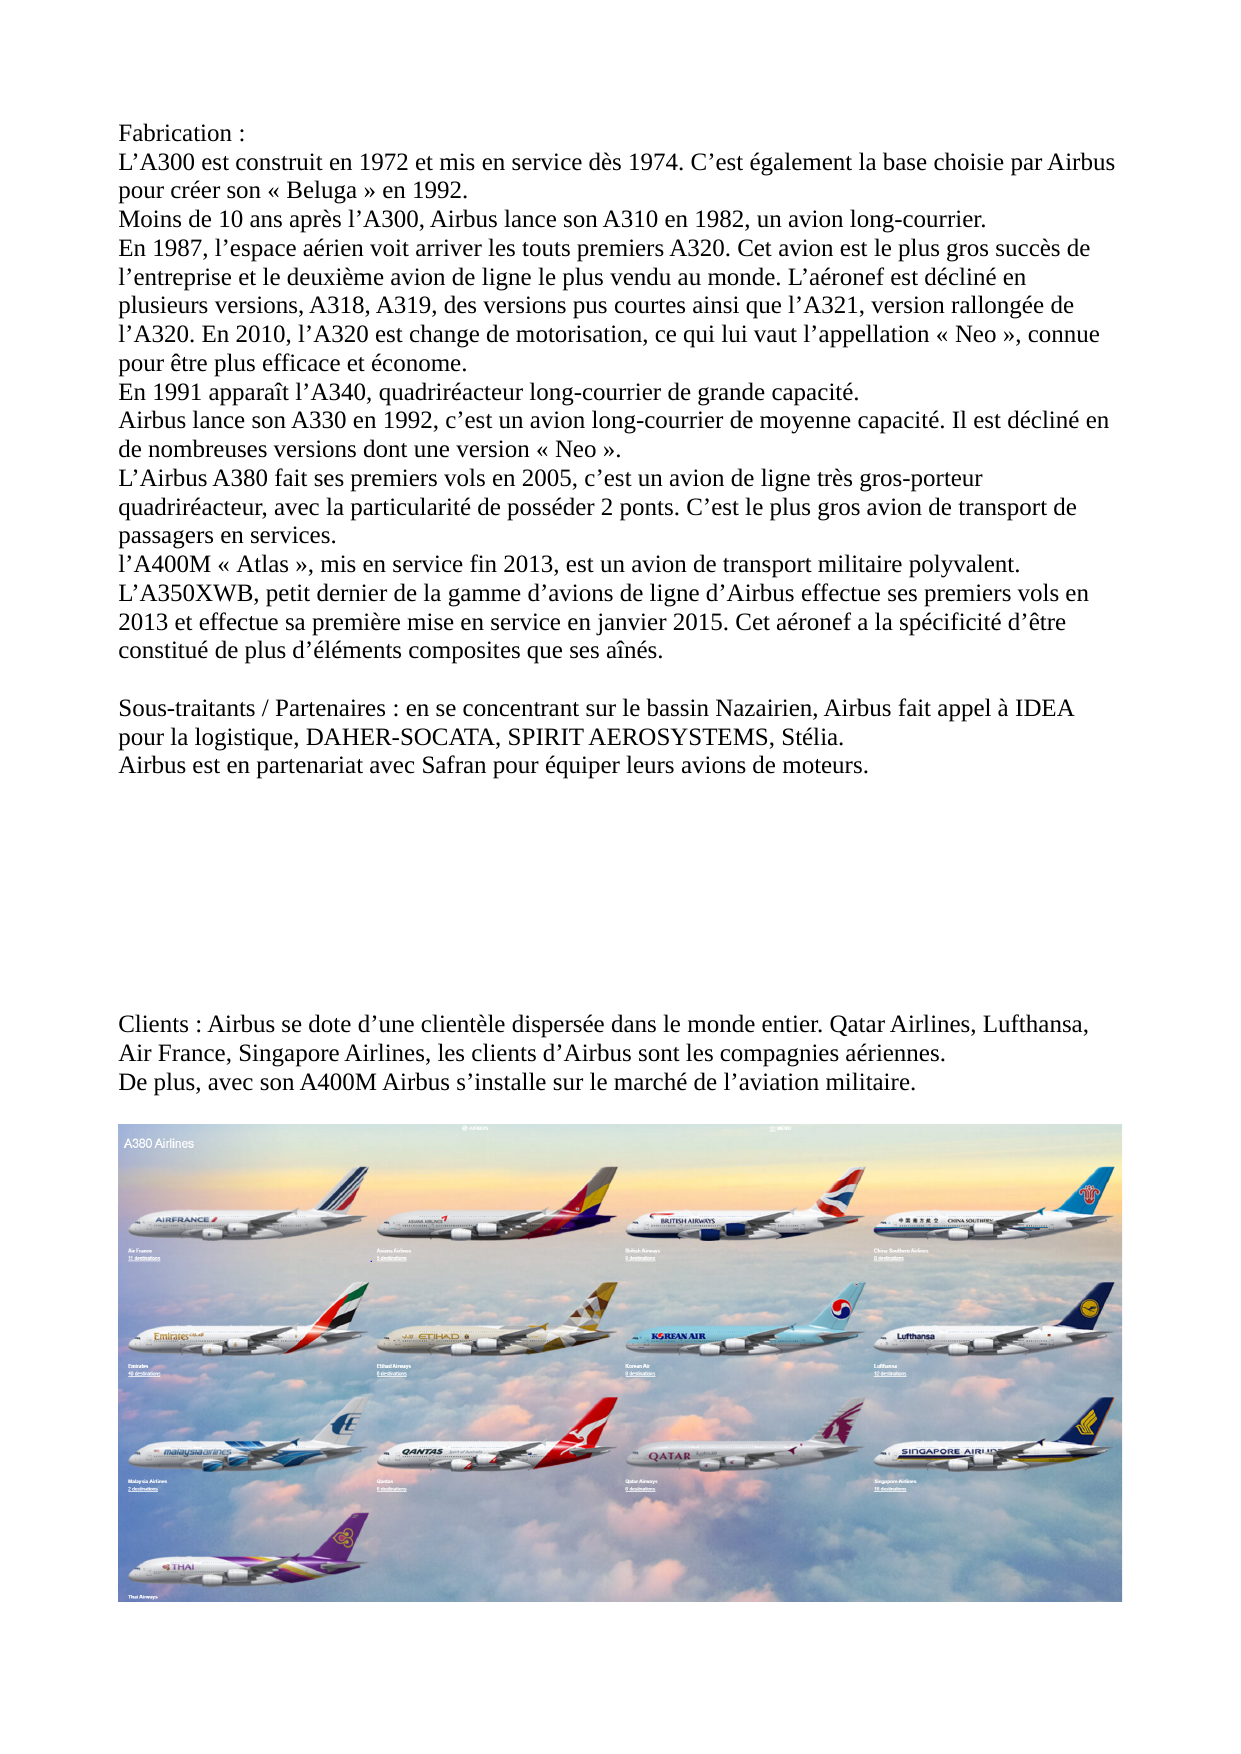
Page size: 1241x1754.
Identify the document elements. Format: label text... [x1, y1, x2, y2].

picture [118, 1124, 1123, 1602]
text L’Airbus A380 fait ses premiers vols en 2005, c’est un avion de ligne très gros-porteur quadriréacteur, avec la particularité de posséder 2 ponts. C’est le plus gros avion de transport de passagers en services. [118, 463, 1122, 549]
text L’A350XWB, petit dernier de la gamme d’avions de ligne d’Airbus effectue ses premiers vols en 2013 et effectue sa première mise en service en janvier 2015. Cet aéronef a la spécificité d’être constitué de plus d’éléments composites que ses aînés. [118, 578, 1122, 664]
text L’A300 est construit en 1972 et mis en service dès 1974. C’est également la base choisie par Airbus pour créer son « Beluga » en 1992. [118, 147, 1122, 204]
text En 1987, l’espace aérien voit arriver les touts premiers A320. Cet avion est le plus gros succès de l’entreprise et le deuxième avion de ligne le plus vendu au monde. L’aéronef est décliné en plusieurs versions, A318, A319, des versions pus courtes ainsi que l’A321, version rallongée de l’A320. En 2010, l’A320 est change de motorisation, ce qui lui vaut l’appellation « Neo », connue pour être plus efficace et économe. [118, 233, 1122, 377]
text Fabrication : [118, 118, 1122, 147]
text De plus, avec son A400M Airbus s’installe sur le marché de l’aviation militaire. [118, 1067, 1122, 1096]
text Airbus est en partenariat avec Safran pour équiper leurs avions de moteurs. [118, 751, 1122, 779]
text l’A400M « Atlas », mis en service fin 2013, est un avion de transport militaire polyvalent. [118, 549, 1122, 578]
text Airbus lance son A330 en 1992, c’est un avion long-courrier de moyenne capacité. Il est décliné en de nombreuses versions dont une version « Neo ». [118, 406, 1122, 463]
text Clients : Airbus se dote d’une clientèle dispersée dans le monde entier. Qatar Airlines, Lufthansa, Air France, Singapore Airlines, les clients d’Airbus sont les compagnies aériennes. [118, 1009, 1122, 1067]
text Sous-traitants / Partenaires : en se concentrant sur le bassin Nazairien, Airbus fait appel à IDEA pour la logistique, DAHER-SOCATA, SPIRIT AEROSYSTEMS, Stélia. [118, 693, 1122, 751]
text En 1991 apparaît l’A340, quadriréacteur long-courrier de grande capacité. [118, 377, 1122, 406]
text Moins de 10 ans après l’A300, Airbus lance son A310 en 1982, un avion long-courrier. [118, 204, 1122, 233]
